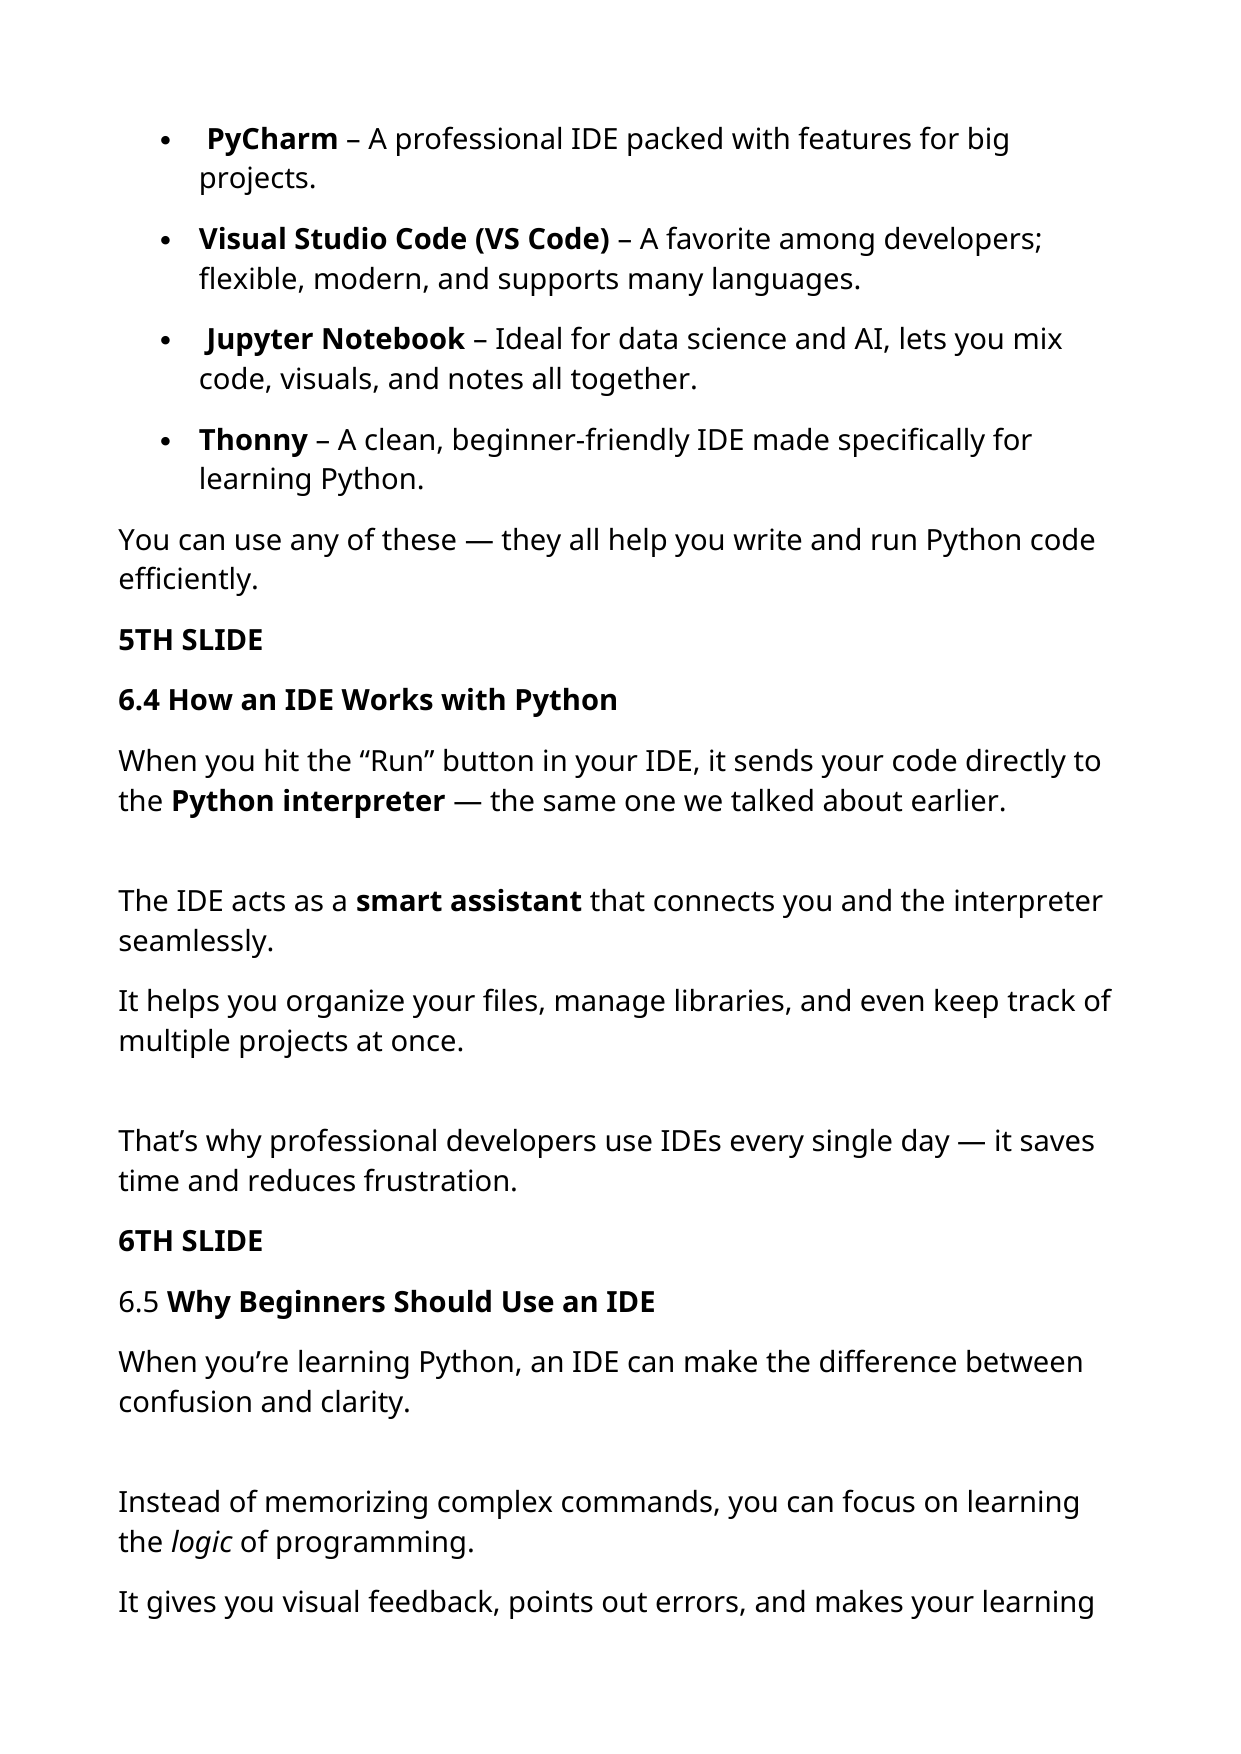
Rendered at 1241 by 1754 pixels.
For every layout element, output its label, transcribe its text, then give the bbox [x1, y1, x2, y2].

text You can use any of these — they all help you write and run Python code efficiently. [118, 519, 1122, 598]
text That’s why professional developers use IDEs every single day — it saves time and reduces frustration. [118, 1081, 1122, 1199]
list Visual Studio Code (VS Code) – A favorite among developers; flexible, modern, and supports many languages. [161, 218, 1122, 298]
text 6.5 Why Beginners Should Use an IDE [118, 1281, 1122, 1321]
text When you hit the “Run” button in your IDE, it sends your code directly to the Python interpreter — the same one we talked about earlier. [118, 740, 1122, 819]
text It gives you visual feedback, points out errors, and makes your learning [118, 1582, 1122, 1621]
list PyCharm – A professional IDE packed with features for big projects. [161, 118, 1122, 197]
text When you’re learning Python, an IDE can make the difference between confusion and clarity. [118, 1341, 1122, 1421]
list Thonny – A clean, beginner-friendly IDE made specifically for learning Python. [161, 419, 1122, 498]
text Instead of memorizing complex commands, you can focus on learning the logic of programming. [118, 1442, 1122, 1561]
list Jupyter Notebook – Ideal for data science and AI, lets you mix code, visuals, and notes all together. [161, 318, 1122, 398]
text 6.4 How an IDE Works with Python [118, 680, 1122, 719]
text 6TH SLIDE [118, 1220, 1122, 1260]
text It helps you organize your files, manage libraries, and even keep track of multiple projects at once. [118, 980, 1122, 1060]
text 5TH SLIDE [118, 619, 1122, 659]
text The IDE acts as a smart assistant that connects you and the interpreter seamlessly. [118, 840, 1122, 959]
